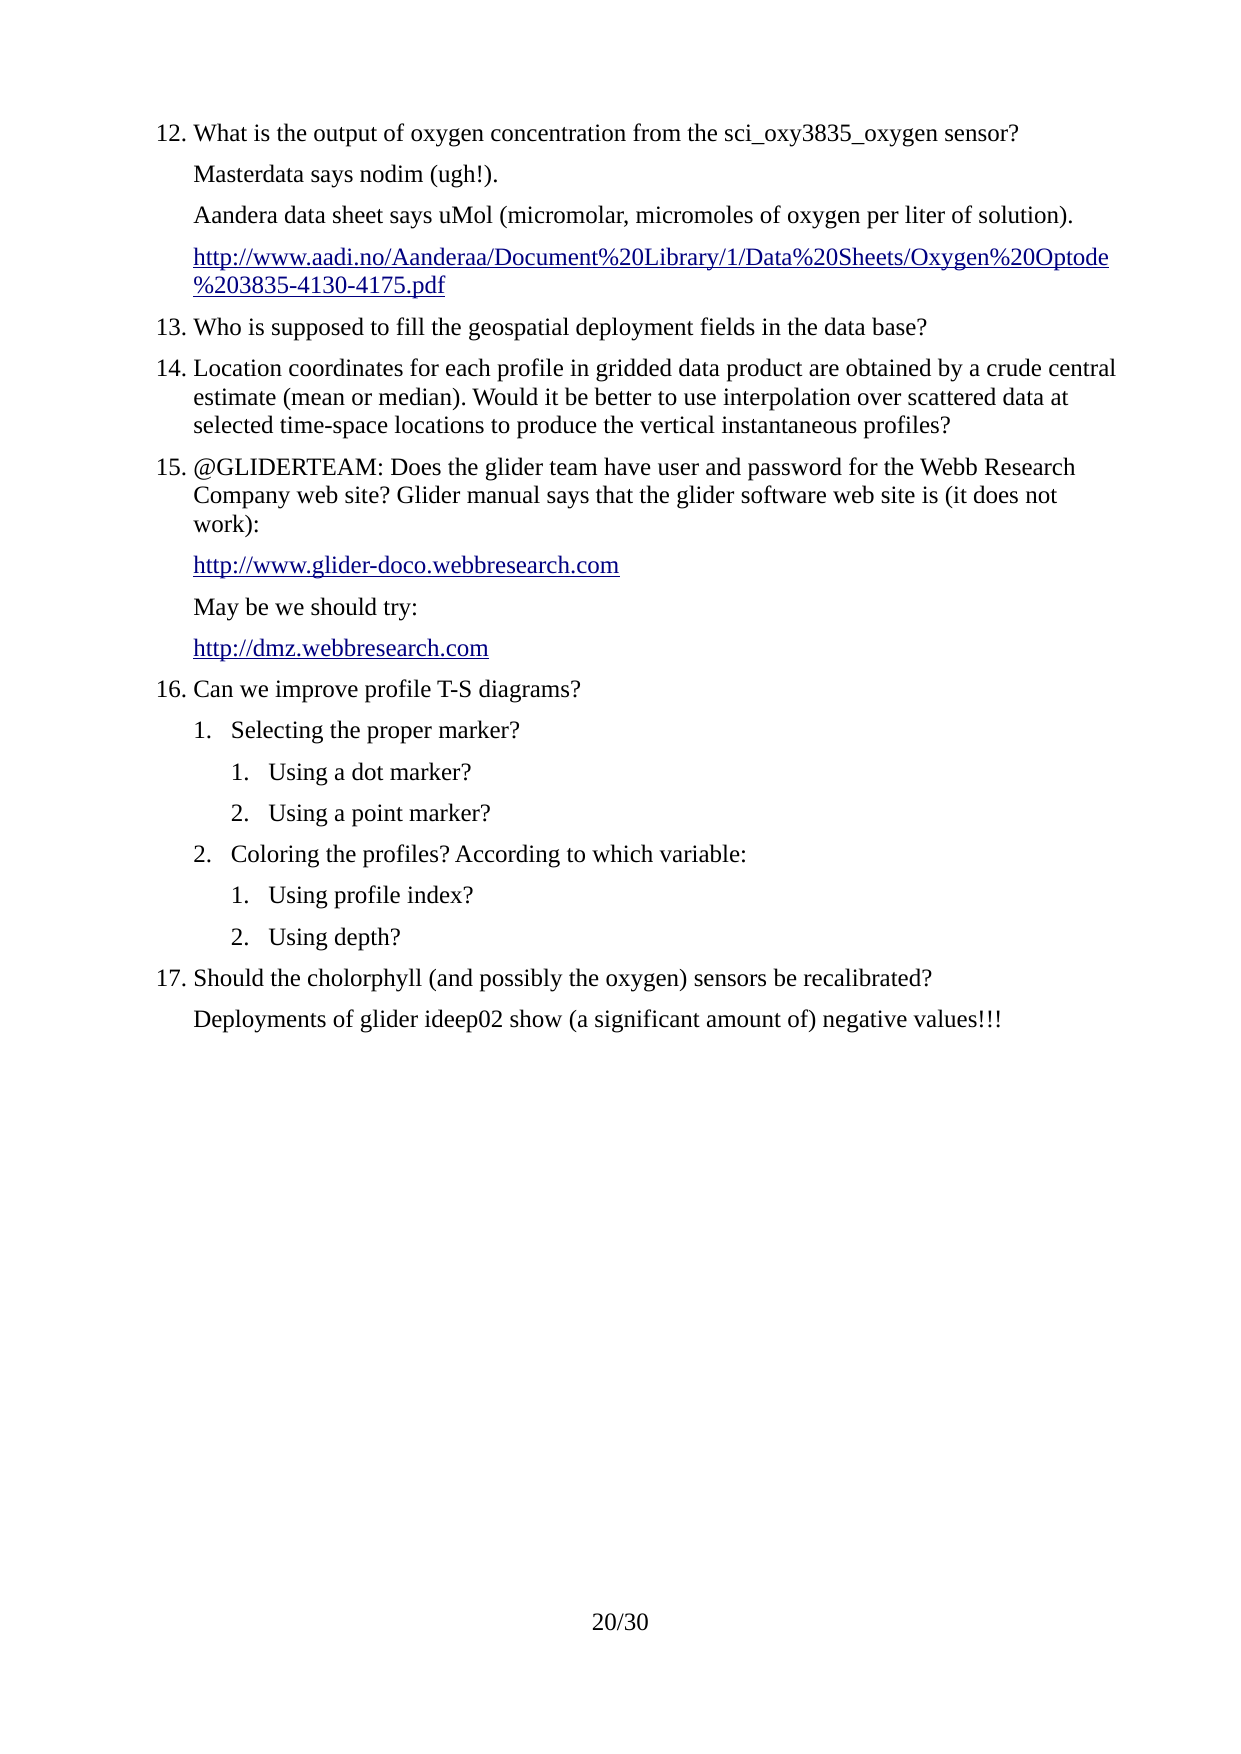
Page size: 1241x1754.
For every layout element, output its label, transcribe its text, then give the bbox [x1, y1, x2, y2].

list Deployments of glider ideep02 show (a significant amount of) negative values!!! [156, 1004, 1122, 1033]
list http://dmz.webbresearch.com [156, 633, 1122, 662]
list http://www.glider-doco.webbresearch.com [156, 551, 1122, 579]
list Who is supposed to fill the geospatial deployment fields in the data base? [156, 312, 1122, 341]
list @GLIDERTEAM: Does the glider team have user and password for the Webb Research Company web site? Glider manual says that the glider software web site is (it does not work): [156, 452, 1122, 538]
list May be we should try: [156, 592, 1122, 621]
list Should the cholorphyll (and possibly the oxygen) sensors be recalibrated? [156, 963, 1122, 992]
list Aandera data sheet says uMol (micromolar, micromoles of oxygen per liter of solution). [156, 201, 1122, 229]
list Can we improve profile T-S diagrams? [156, 674, 1122, 703]
list Using profile index? [231, 881, 1122, 909]
list What is the output of oxygen concentration from the sci_oxy3835_oxygen sensor? [156, 118, 1122, 147]
list Coloring the profiles? According to which variable: [193, 839, 1122, 868]
list Using a dot marker? [231, 757, 1122, 786]
list Using a point marker? [231, 798, 1122, 827]
list Using depth? [231, 922, 1122, 951]
list http://www.aadi.no/Aanderaa/Document%20Library/1/Data%20Sheets/Oxygen%20Optode%203835-4130-4175.pdf [156, 242, 1122, 299]
list Selecting the proper marker? [193, 716, 1122, 744]
list Masterdata says nodim (ugh!). [156, 159, 1122, 188]
list Location coordinates for each profile in gridded data product are obtained by a crude central estimate (mean or median). Would it be better to use interpolation over scattered data at selected time-space locations to produce the vertical instantaneous profiles? [156, 353, 1122, 439]
